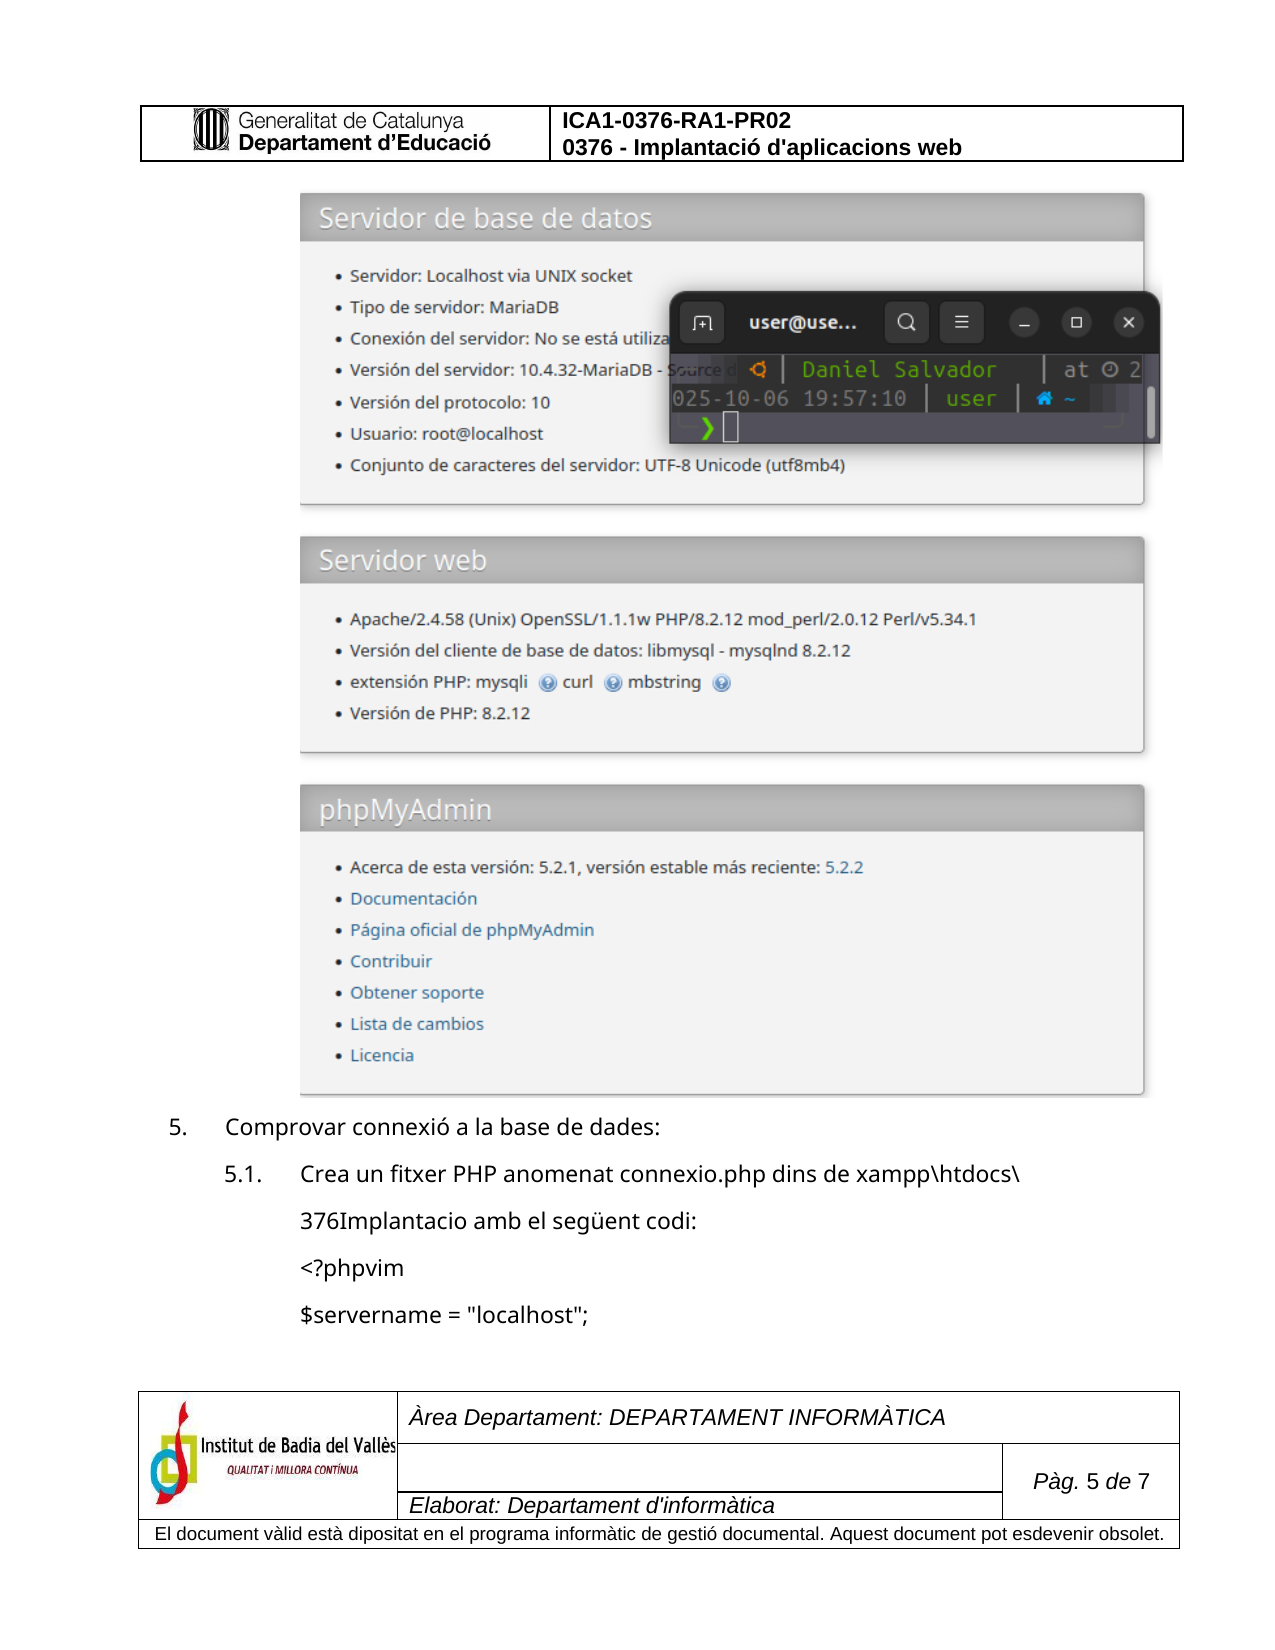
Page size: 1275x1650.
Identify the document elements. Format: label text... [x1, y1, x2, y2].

picture [150, 1392, 396, 1514]
text $servername = "localhost"; [300, 1298, 1125, 1330]
list Crea un fitxer PHP anomenat connexio.php dins de xampp\htdocs\376Implantacio amb el següent codi: [262, 1158, 1125, 1236]
text <?phpvim [300, 1252, 1125, 1283]
picture [193, 107, 491, 155]
picture [300, 188, 1163, 1098]
list Comprovar connexió a la base de dades: [187, 1111, 1125, 1142]
